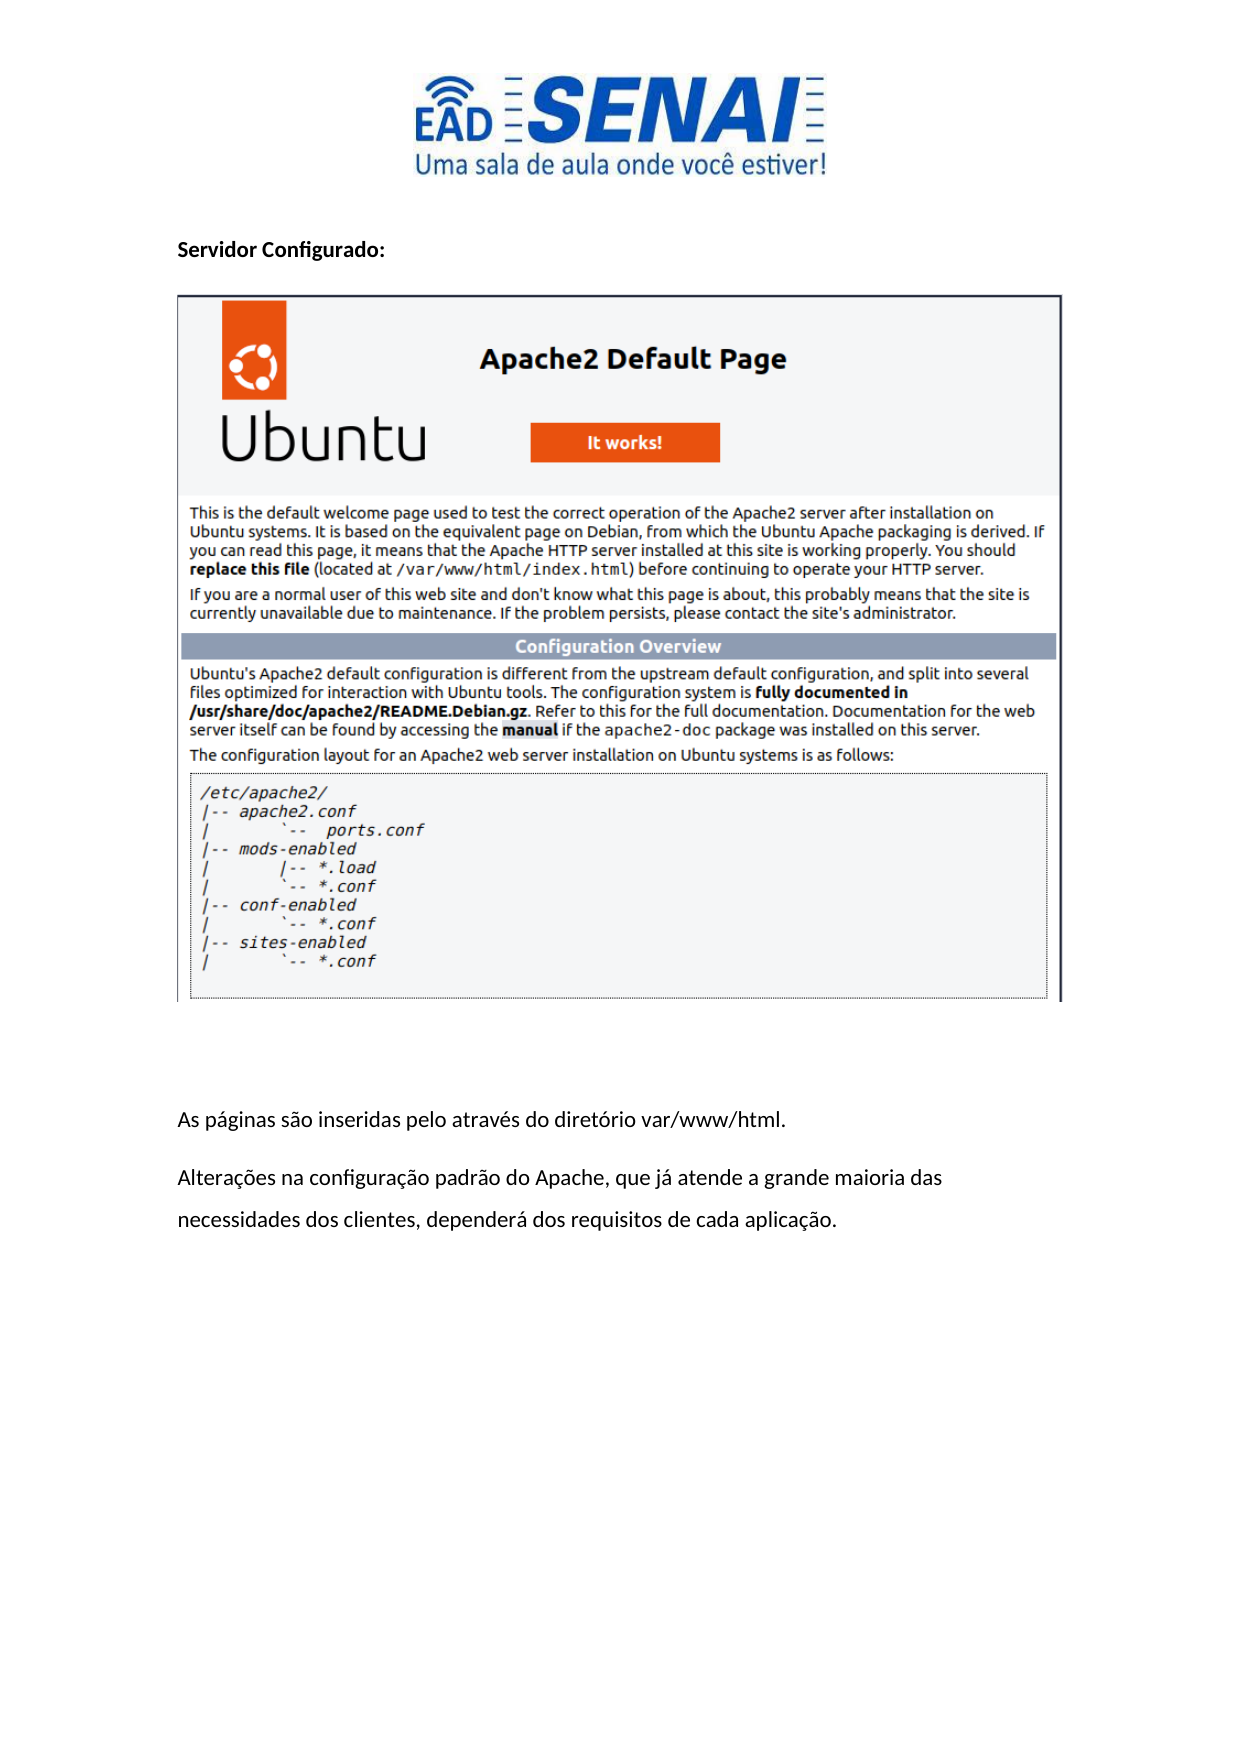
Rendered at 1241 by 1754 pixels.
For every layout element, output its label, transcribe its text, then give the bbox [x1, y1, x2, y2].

text Servidor Configurado: [177, 236, 1063, 263]
text As páginas são inseridas pelo através do diretório var/www/html. [177, 1105, 1063, 1133]
text Alterações na configuração padrão do Apache, que já atende a grande maioria das necessidades dos clientes, dependerá dos requisitos de cada aplicação. [177, 1163, 1063, 1233]
picture [413, 73, 828, 177]
picture [177, 294, 1063, 1002]
